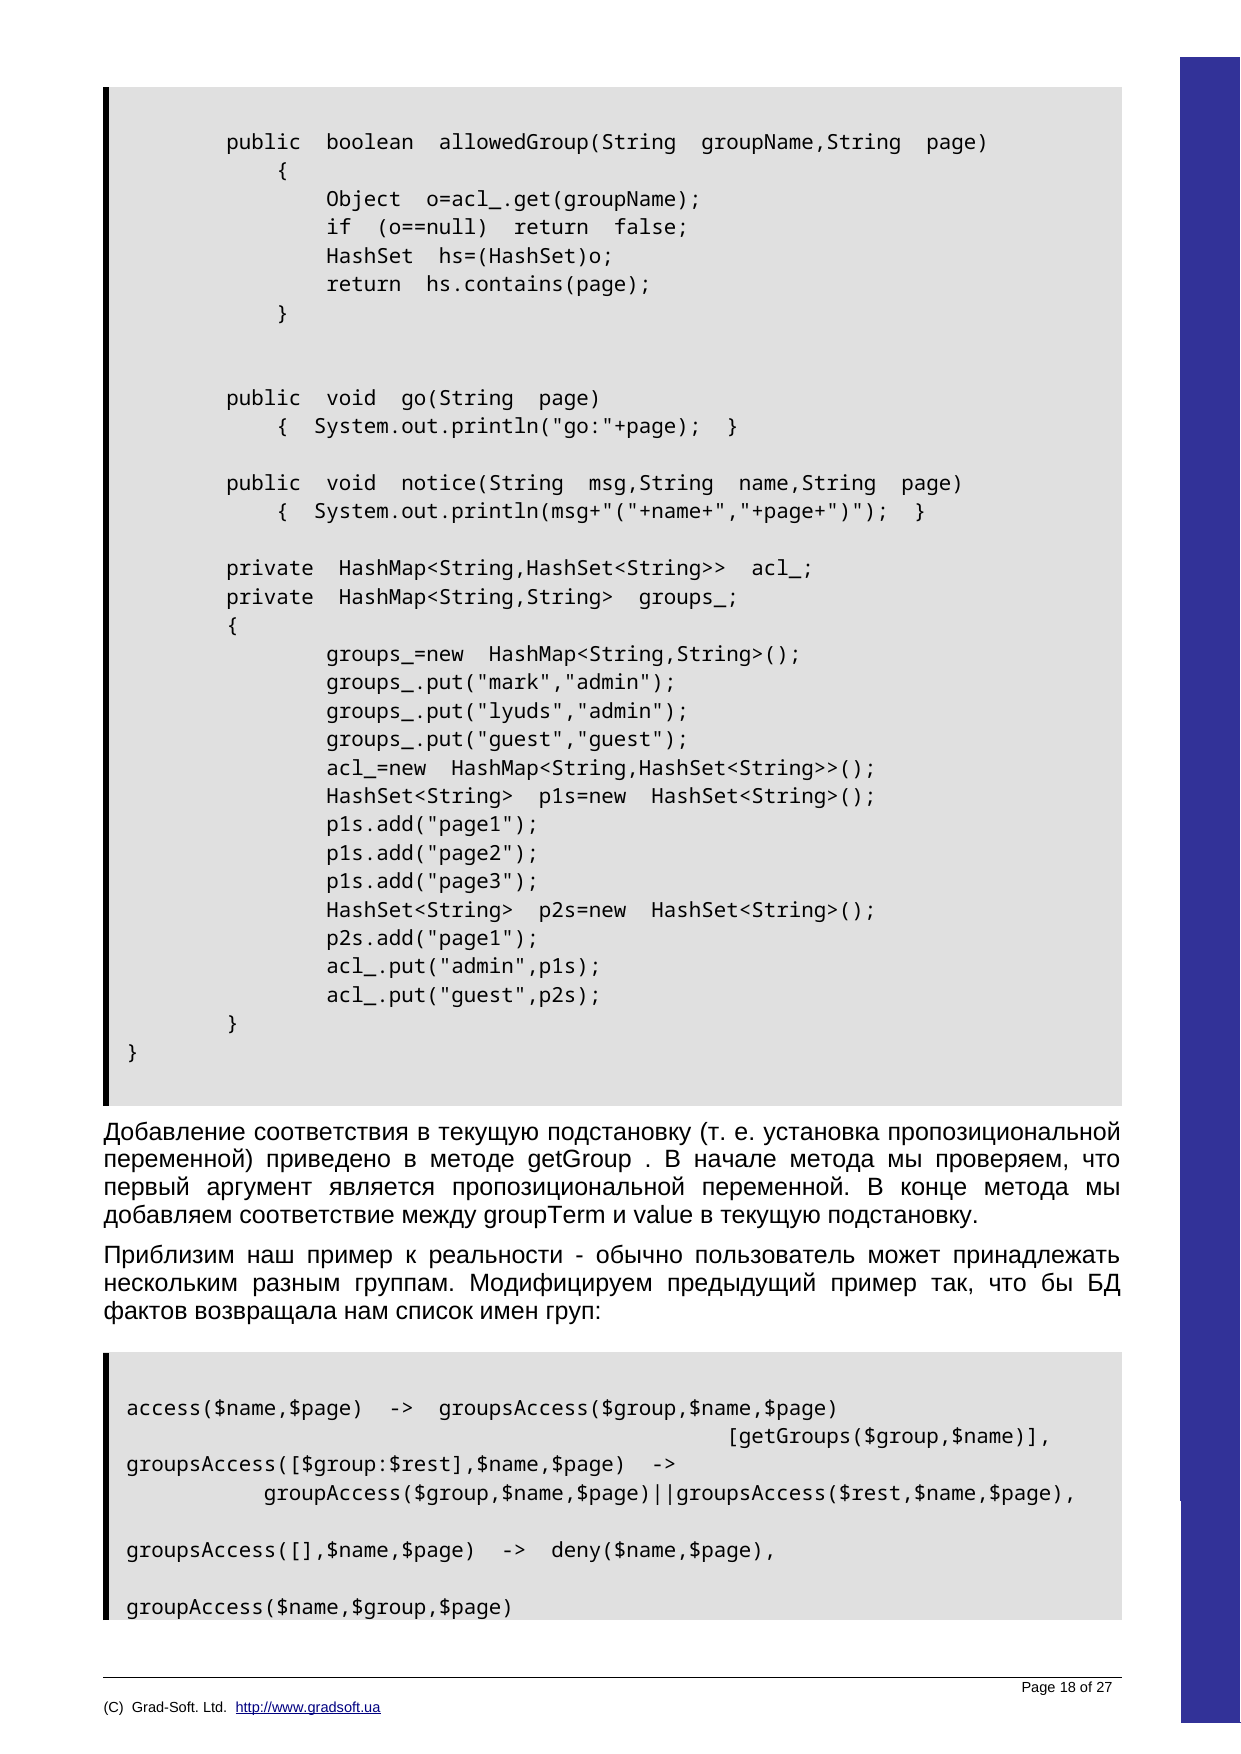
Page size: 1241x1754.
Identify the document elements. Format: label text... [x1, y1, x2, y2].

list groups_=new HashMap<String,String>(); [109, 639, 1122, 667]
list [getGroups($group,$name)], [109, 1421, 1122, 1449]
list public void notice(String msg,String name,String page) [109, 468, 1122, 497]
list HashSet<String> p2s=new HashSet<String>(); [109, 895, 1122, 923]
list groupsAccess([$group:$rest],$name,$page) -> [109, 1449, 1122, 1478]
list acl_.put("guest",p2s); [109, 980, 1122, 1008]
list public void go(String page) [109, 383, 1122, 411]
list groups_.put("mark","admin"); [109, 667, 1122, 696]
list if (o==null) return false; [109, 212, 1122, 241]
list return hs.contains(page); [109, 269, 1122, 298]
list acl_.put("admin",p1s); [109, 952, 1122, 980]
list public boolean allowedGroup(String groupName,String page) [109, 127, 1122, 155]
list private HashMap<String,String> groups_; [109, 582, 1122, 610]
list groups_.put("guest","guest"); [109, 724, 1122, 753]
text Приблизим наш пример к реальности - обычно пользователь может принадлежать нескольким разным группам. Модифицируем предыдущий пример так, что бы БД фактов возвращала нам список имен груп: [103, 1241, 1122, 1324]
list groupsAccess([],$name,$page) -> deny($name,$page), [109, 1535, 1122, 1563]
list p1s.add("page3"); [109, 866, 1122, 895]
list HashSet<String> p1s=new HashSet<String>(); [109, 781, 1122, 809]
list } [109, 1037, 1122, 1065]
list p1s.add("page2"); [109, 838, 1122, 866]
list acl_=new HashMap<String,HashSet<String>>(); [109, 753, 1122, 781]
list groupAccess($name,$group,$page) [109, 1592, 1122, 1620]
text Добавление соответствия в текущую подстановку (т. е. установка пропозициональной переменной) приведено в методе getGroup . В начале метода мы проверяем, что первый аргумент является пропозициональной переменной. В конце метода мы добавляем соответствие между groupTerm и value в текущую подстановку. [103, 1117, 1122, 1229]
list p2s.add("page1"); [109, 923, 1122, 952]
list { System.out.println("go:"+page); } [109, 411, 1122, 440]
list HashSet hs=(HashSet)o; [109, 241, 1122, 269]
list groups_.put("lyuds","admin"); [109, 696, 1122, 724]
list { System.out.println(msg+"("+name+","+page+")"); } [109, 497, 1122, 525]
list p1s.add("page1"); [109, 809, 1122, 838]
list Object o=acl_.get(groupName); [109, 184, 1122, 212]
list } [109, 298, 1122, 326]
list { [109, 610, 1122, 639]
list access($name,$page) -> groupsAccess($group,$name,$page) [109, 1393, 1122, 1421]
list private HashMap<String,HashSet<String>> acl_; [109, 553, 1122, 582]
list { [109, 155, 1122, 184]
list groupAccess($group,$name,$page)||groupsAccess($rest,$name,$page), [109, 1478, 1122, 1506]
list } [109, 1008, 1122, 1037]
